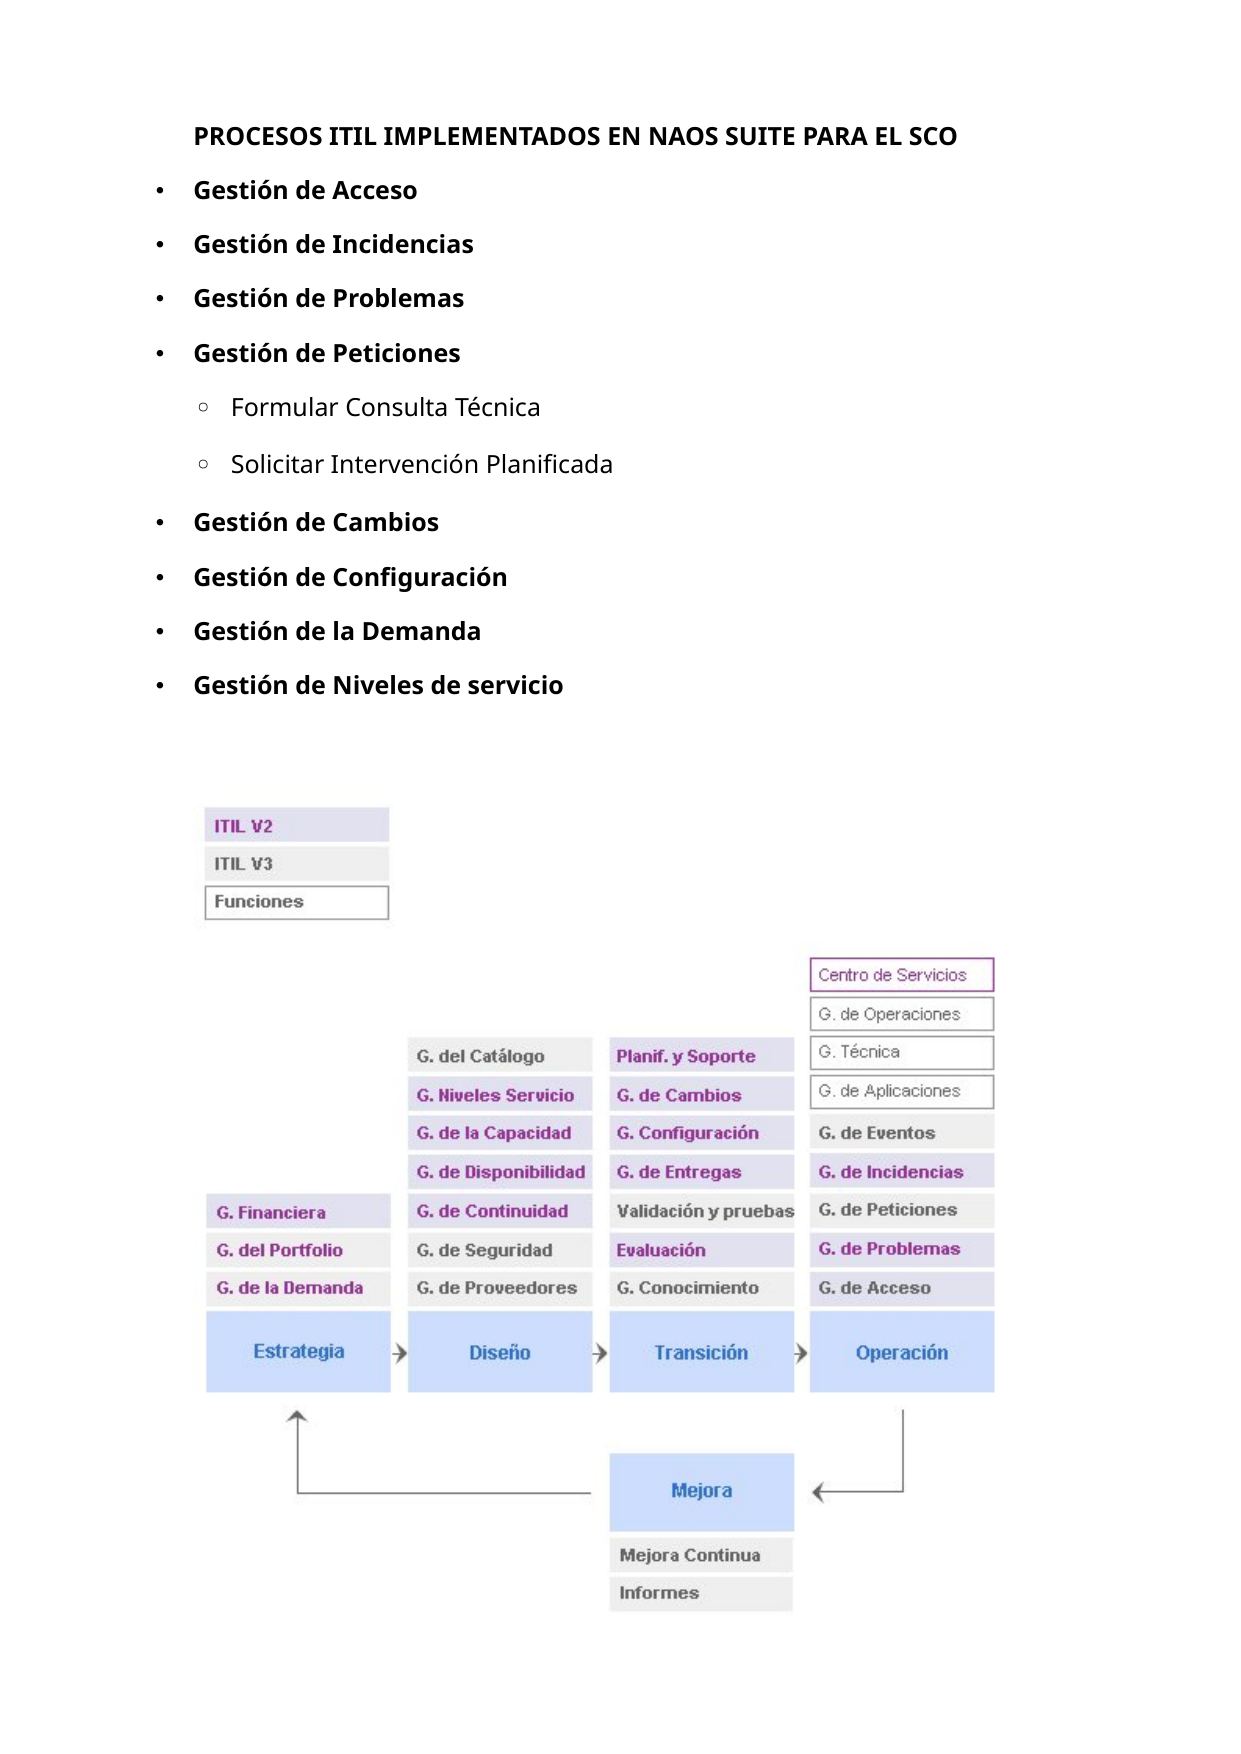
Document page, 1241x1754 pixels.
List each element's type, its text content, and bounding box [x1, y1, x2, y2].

list Gestión de Peticiones [156, 335, 1122, 369]
list PROCESOS ITIL IMPLEMENTADOS EN NAOS SUITE PARA EL SCO [156, 118, 1122, 152]
list Gestión de Acceso [156, 172, 1122, 206]
list Gestión de Configuración [156, 559, 1122, 593]
picture [169, 792, 1037, 1621]
list Gestión de Niveles de servicio [156, 668, 1122, 702]
list Gestión de la Demanda [156, 613, 1122, 647]
list Gestión de Incidencias [156, 227, 1122, 261]
list Solicitar Intervención Planificada [193, 447, 1122, 481]
list Gestión de Problemas [156, 281, 1122, 315]
list Formular Consulta Técnica [193, 389, 1122, 423]
list Gestión de Cambios [156, 505, 1122, 539]
